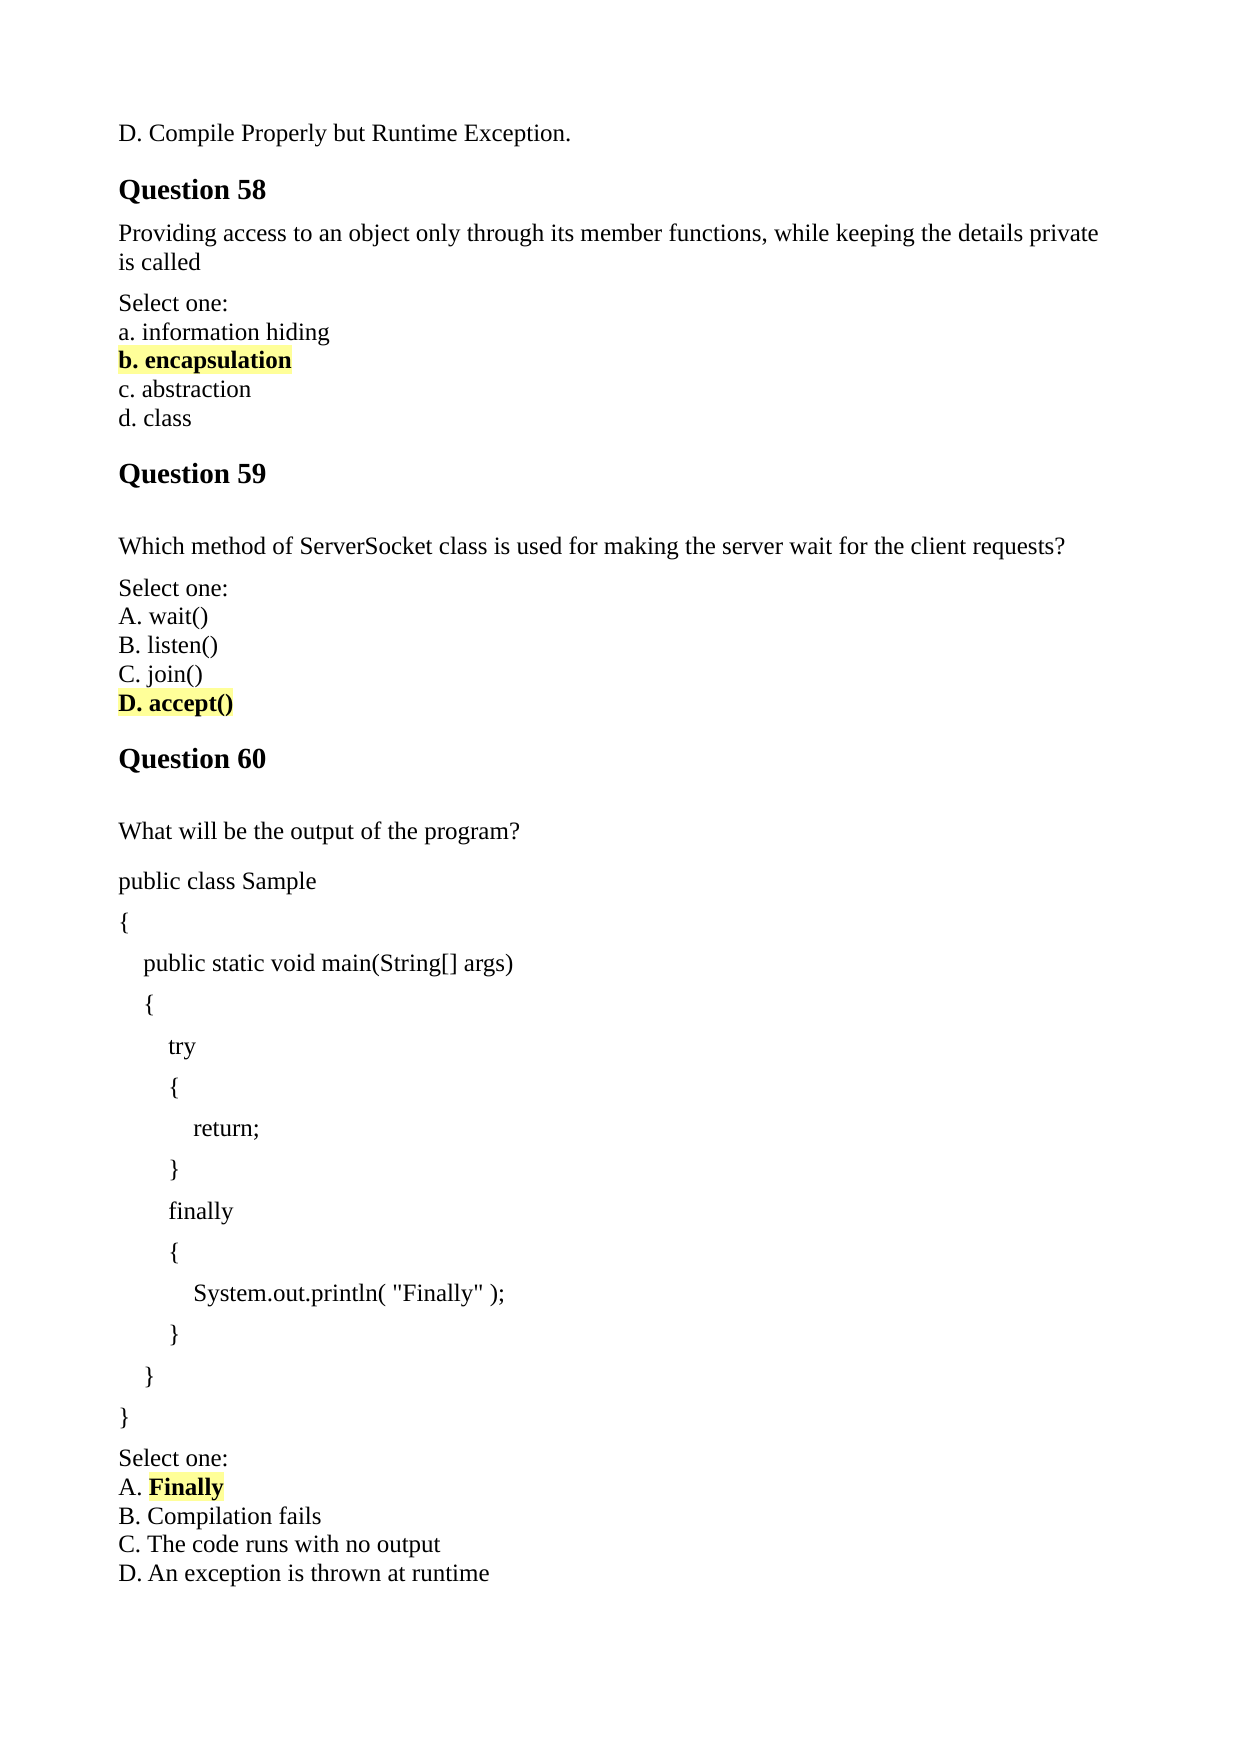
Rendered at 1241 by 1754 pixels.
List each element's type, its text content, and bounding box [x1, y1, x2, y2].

text public class Sample [118, 866, 1122, 894]
text } [118, 1154, 1122, 1183]
text public static void main(String[] args) [118, 948, 1122, 977]
text c. abstraction [118, 374, 1122, 403]
text } [118, 1319, 1122, 1348]
text Select one: [118, 288, 1122, 317]
text { [118, 1237, 1122, 1266]
text a. information hiding [118, 317, 1122, 345]
text B. Compilation fails [118, 1501, 1122, 1529]
text { [118, 989, 1122, 1018]
text B. listen() [118, 630, 1122, 659]
subtitle Question 59 [118, 457, 1122, 490]
text try [118, 1031, 1122, 1059]
text C. join() [118, 659, 1122, 688]
text return; [118, 1113, 1122, 1142]
text { [118, 907, 1122, 936]
text { [118, 1072, 1122, 1101]
text What will be the output of the program? [118, 816, 1122, 845]
text finally [118, 1196, 1122, 1224]
text Select one: [118, 1443, 1122, 1472]
text d. class [118, 403, 1122, 432]
subtitle Question 58 [118, 172, 1122, 205]
text D. Compile Properly but Runtime Exception. [118, 118, 1122, 147]
text A. Finally [118, 1472, 1122, 1501]
text } [118, 1402, 1122, 1431]
text Select one: [118, 573, 1122, 601]
subtitle Question 60 [118, 741, 1122, 775]
text C. The code runs with no output [118, 1529, 1122, 1558]
text Which method of ServerSocket class is used for making the server wait for the client requests? [118, 531, 1122, 560]
text System.out.println( "Finally" ); [118, 1278, 1122, 1307]
text Providing access to an object only through its member functions, while keeping the details private is called [118, 218, 1122, 275]
text D. An exception is thrown at runtime [118, 1558, 1122, 1587]
text b. encapsulation [118, 345, 1122, 374]
text } [118, 1361, 1122, 1389]
text D. accept() [118, 688, 1122, 716]
text A. wait() [118, 601, 1122, 630]
